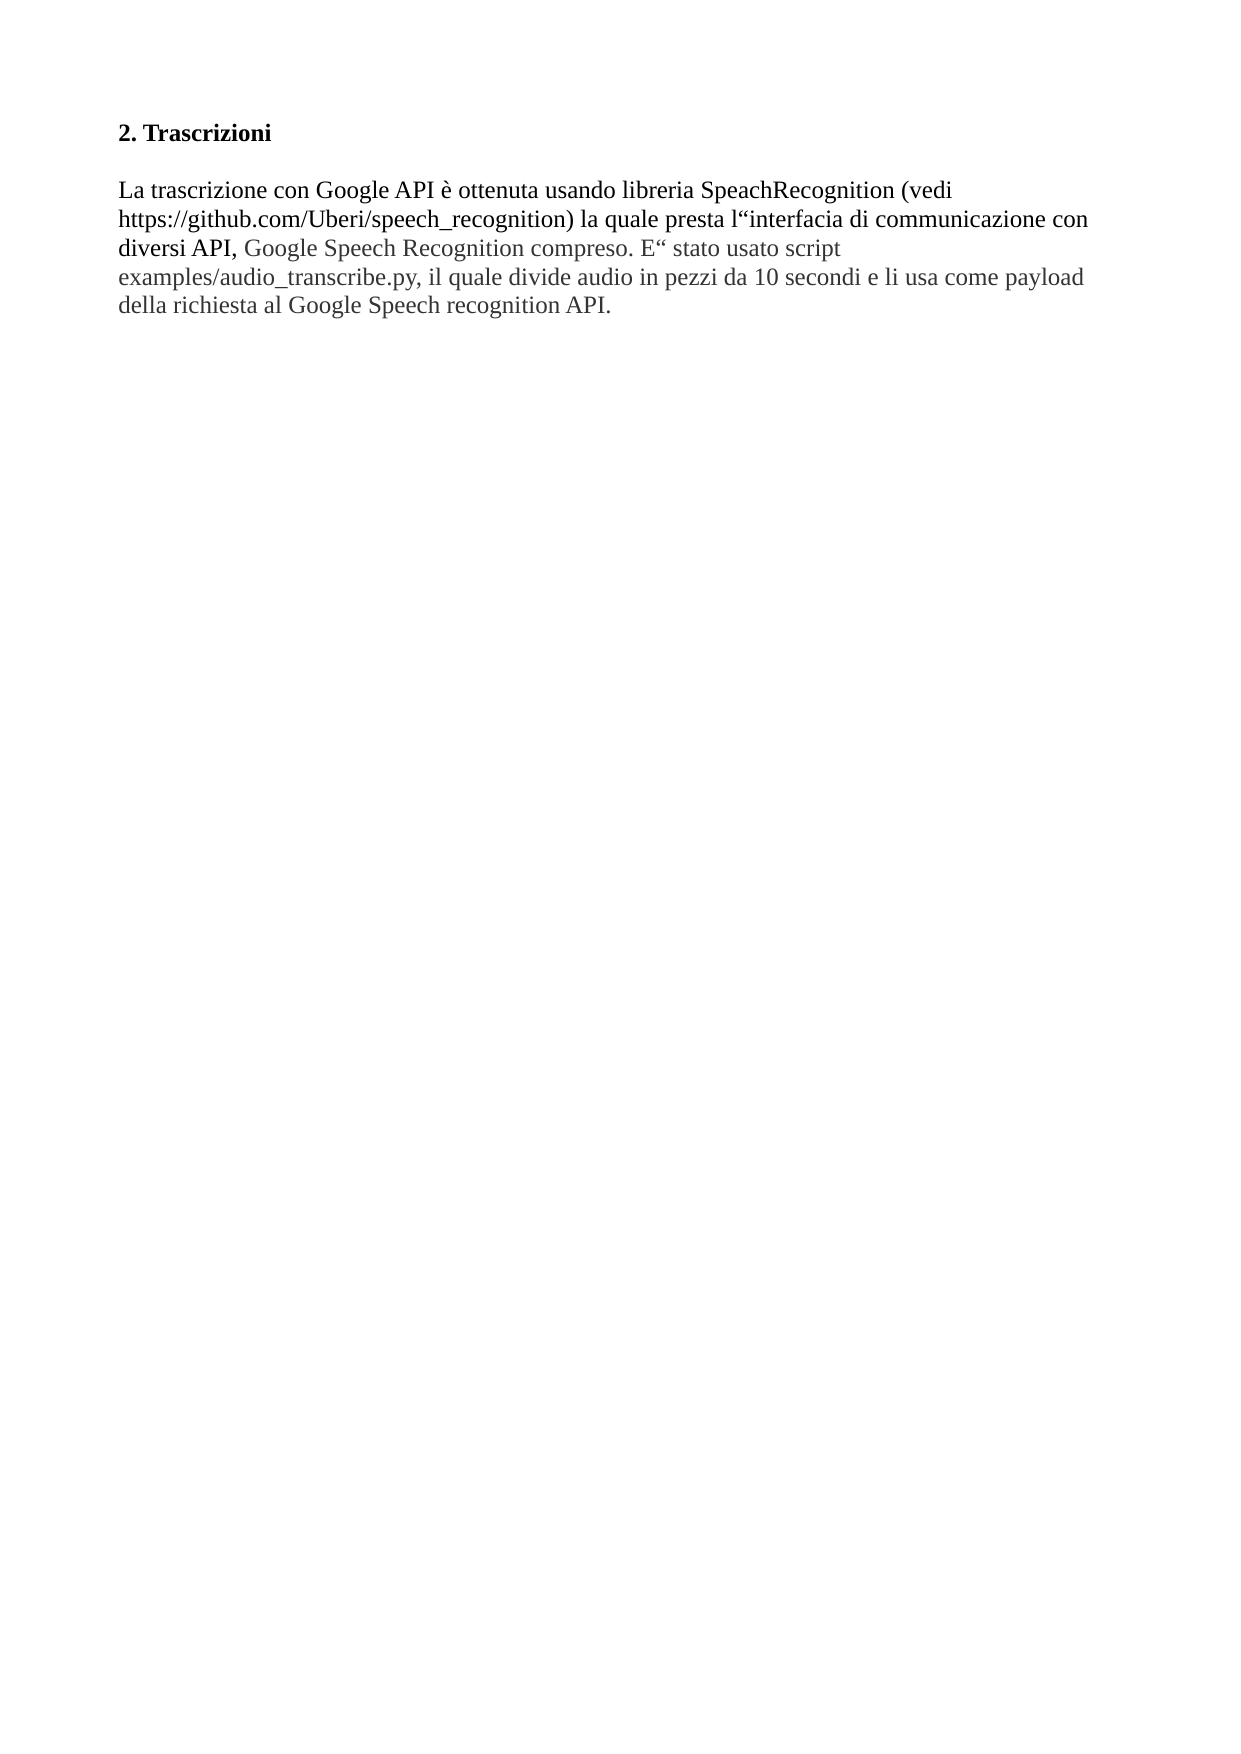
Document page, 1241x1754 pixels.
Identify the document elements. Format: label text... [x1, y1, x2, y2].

text 2. Trascrizioni [118, 118, 1122, 147]
text La trascrizione con Google API è ottenuta usando libreria SpeachRecognition (vedi https://github.com/Uberi/speech_recognition) la quale presta l“interfacia di communicazione con diversi API, Google Speech Recognition compreso. E“ stato usato script examples/audio_transcribe.py, il quale divide audio in pezzi da 10 secondi e li usa come payload della richiesta al Google Speech recognition API. [118, 176, 1122, 319]
